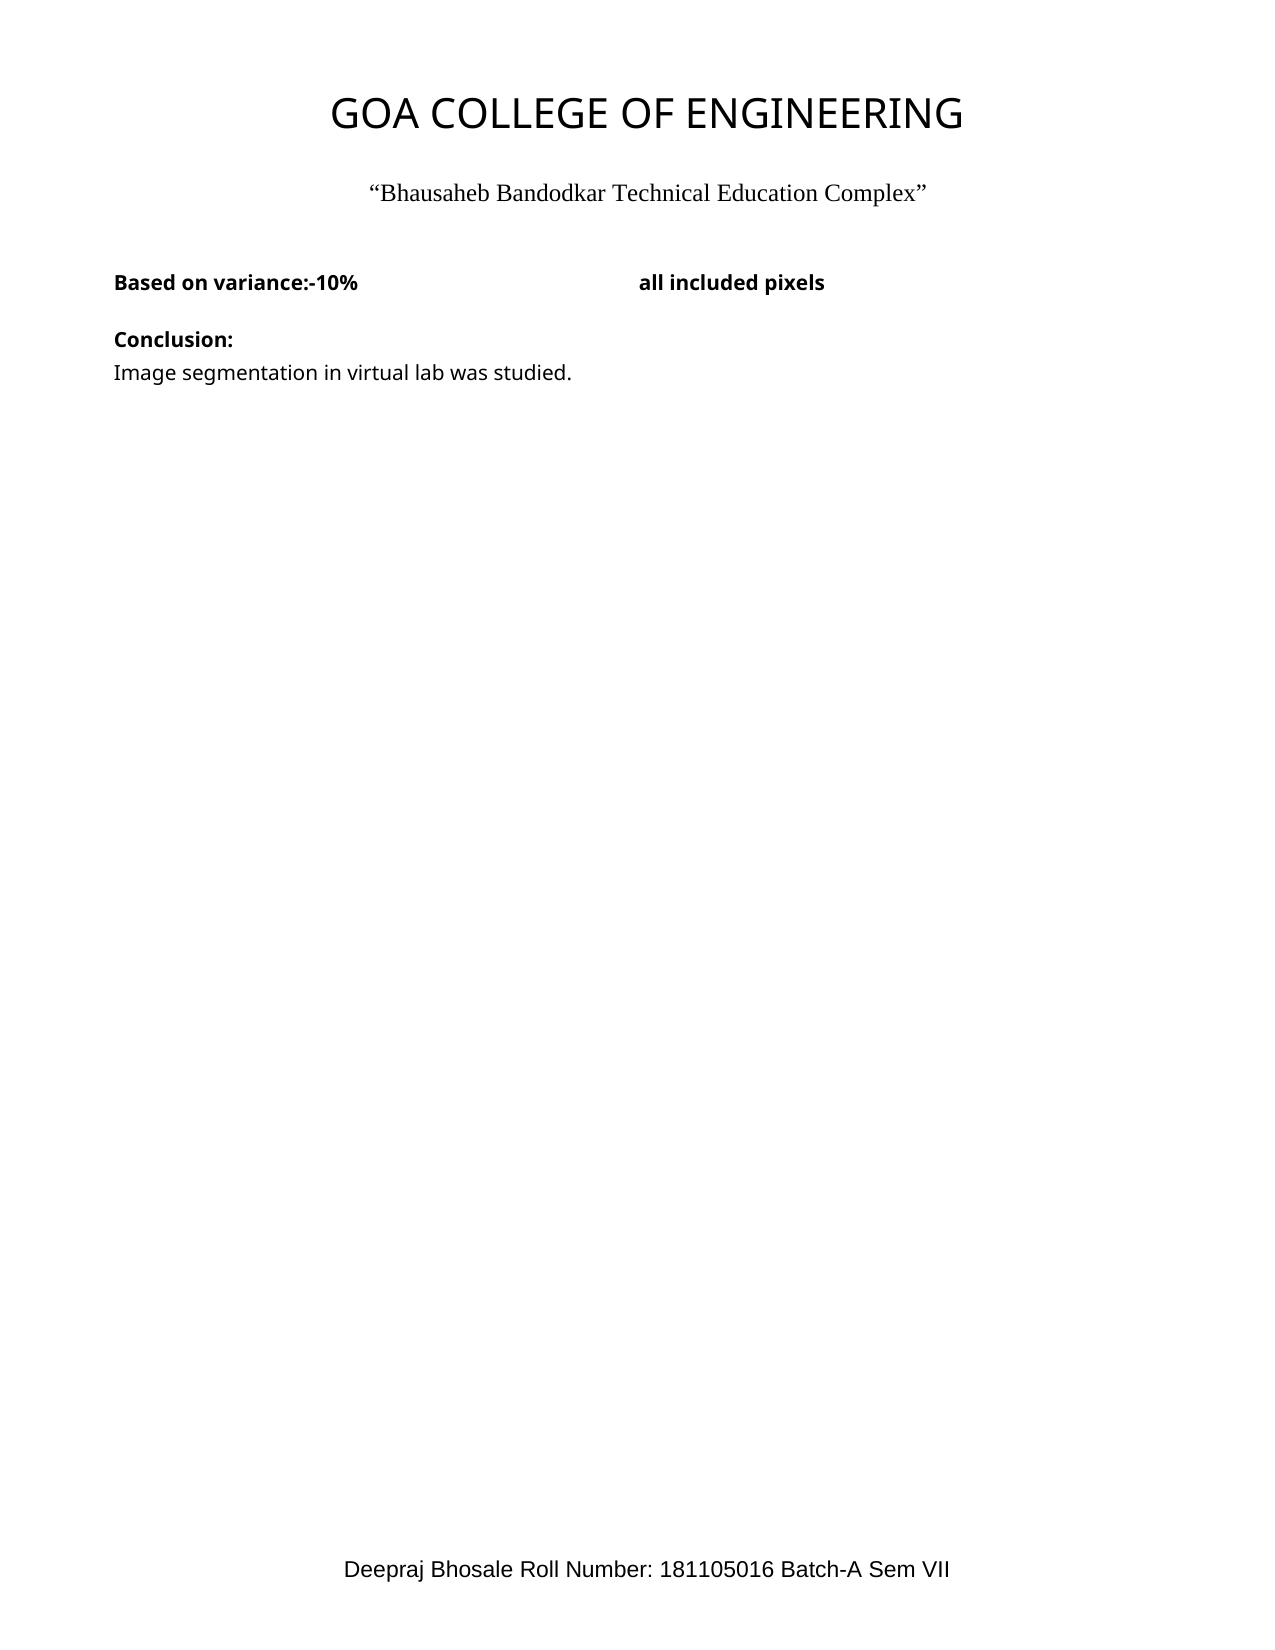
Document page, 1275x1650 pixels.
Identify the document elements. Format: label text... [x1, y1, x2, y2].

text Conclusion: [113, 325, 1191, 353]
text Image segmentation in virtual lab was studied. [113, 358, 1191, 387]
text Based on variance:-10% all included pixels [113, 268, 1191, 296]
